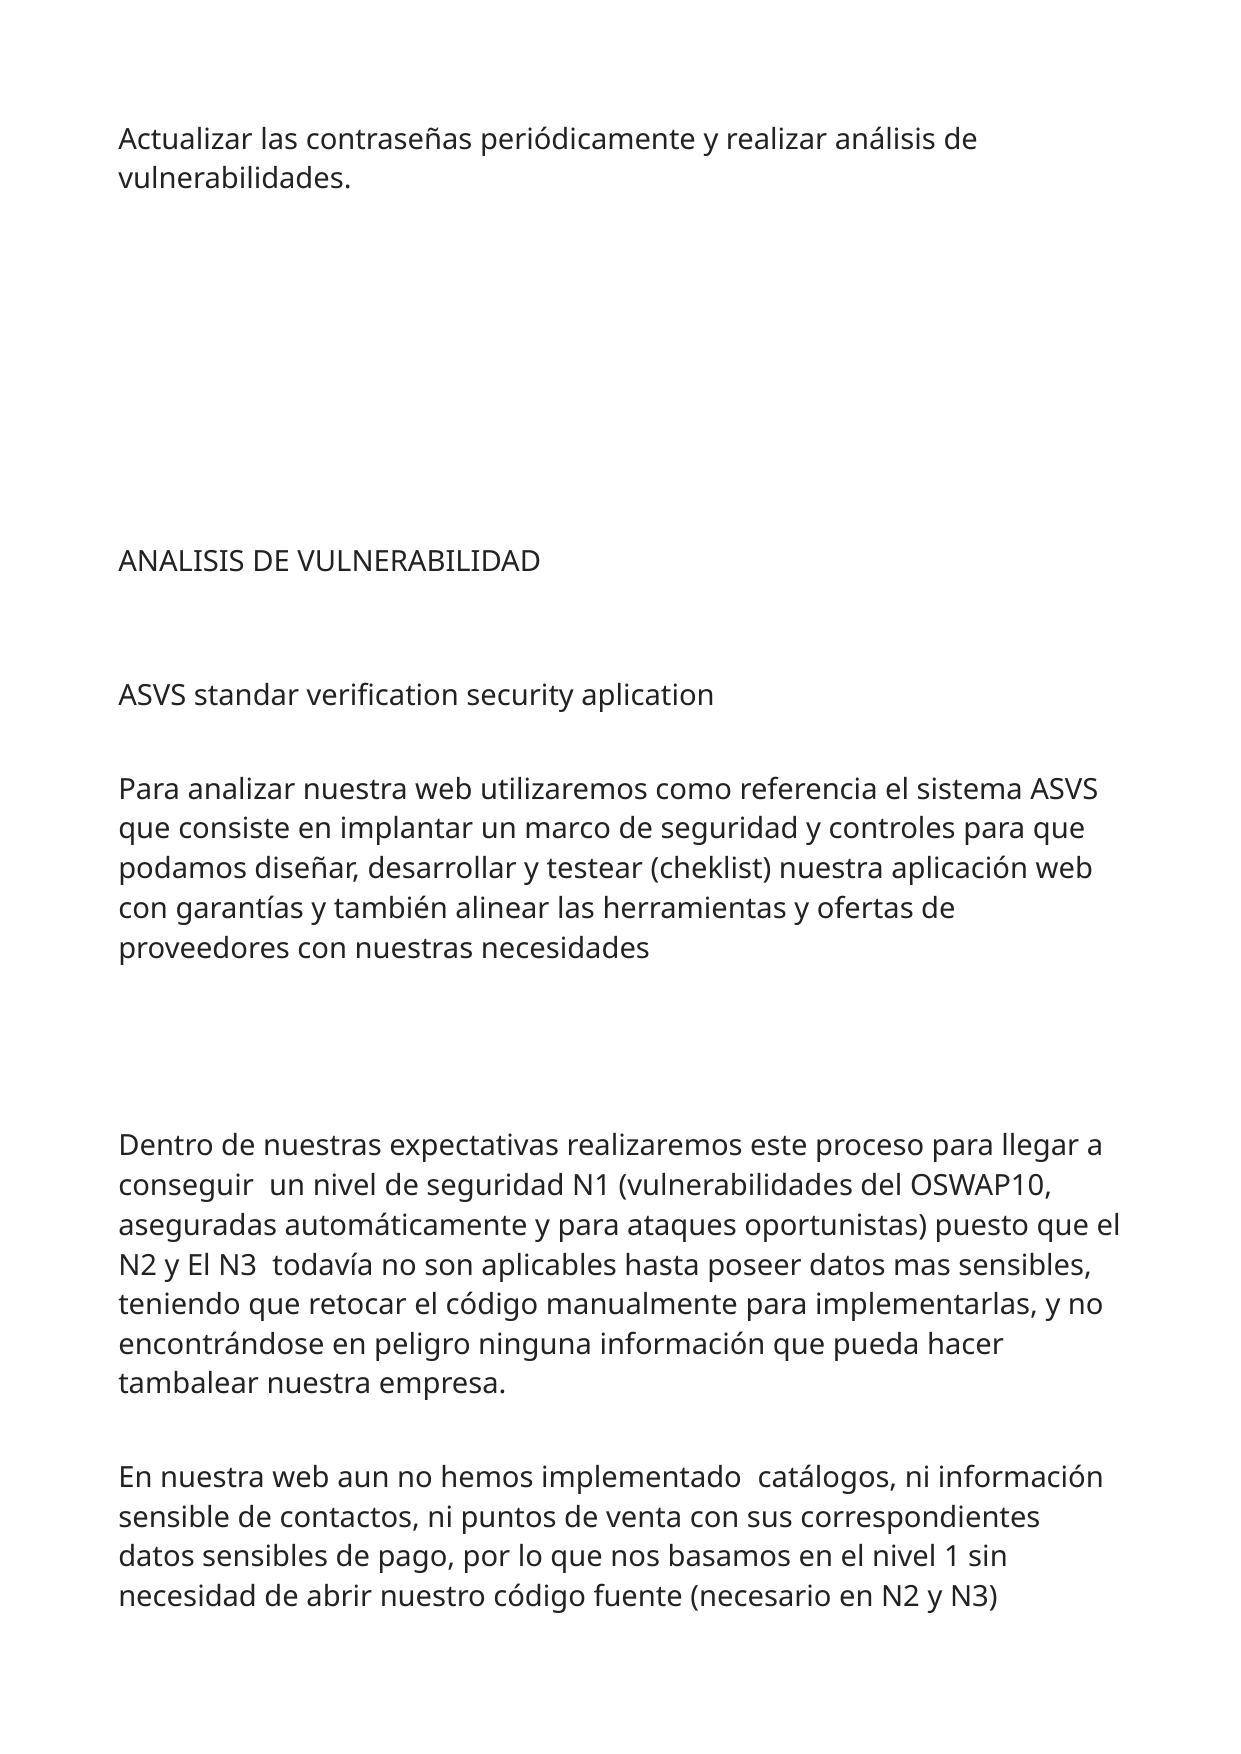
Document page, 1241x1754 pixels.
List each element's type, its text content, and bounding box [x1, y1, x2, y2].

text ASVS standar verification security aplication [118, 675, 1122, 714]
text En nuestra web aun no hemos implementado catálogos, ni información sensible de contactos, ni puntos de venta con sus correspondientes datos sensibles de pago, por lo que nos basamos en el nivel 1 sin necesidad de abrir nuestro código fuente (necesario en N2 y N3) [118, 1456, 1122, 1615]
text Dentro de nuestras expectativas realizaremos este proceso para llegar a conseguir un nivel de seguridad N1 (vulnerabilidades del OSWAP10, aseguradas automáticamente y para ataques oportunistas) puesto que el N2 y El N3 todavía no son aplicables hasta poseer datos mas sensibles, teniendo que retocar el código manualmente para implementarlas, y no encontrándose en peligro ninguna información que pueda hacer tambalear nuestra empresa. [118, 1125, 1122, 1402]
text ANALISIS DE VULNERABILIDAD [118, 540, 1122, 580]
text Actualizar las contraseñas periódicamente y realizar análisis de vulnerabilidades. [118, 118, 1122, 197]
text Para analizar nuestra web utilizaremos como referencia el sistema ASVS que consiste en implantar un marco de seguridad y controles para que podamos diseñar, desarrollar y testear (cheklist) nuestra aplicación web con garantías y también alinear las herramientas y ofertas de proveedores con nuestras necesidades [118, 768, 1122, 967]
